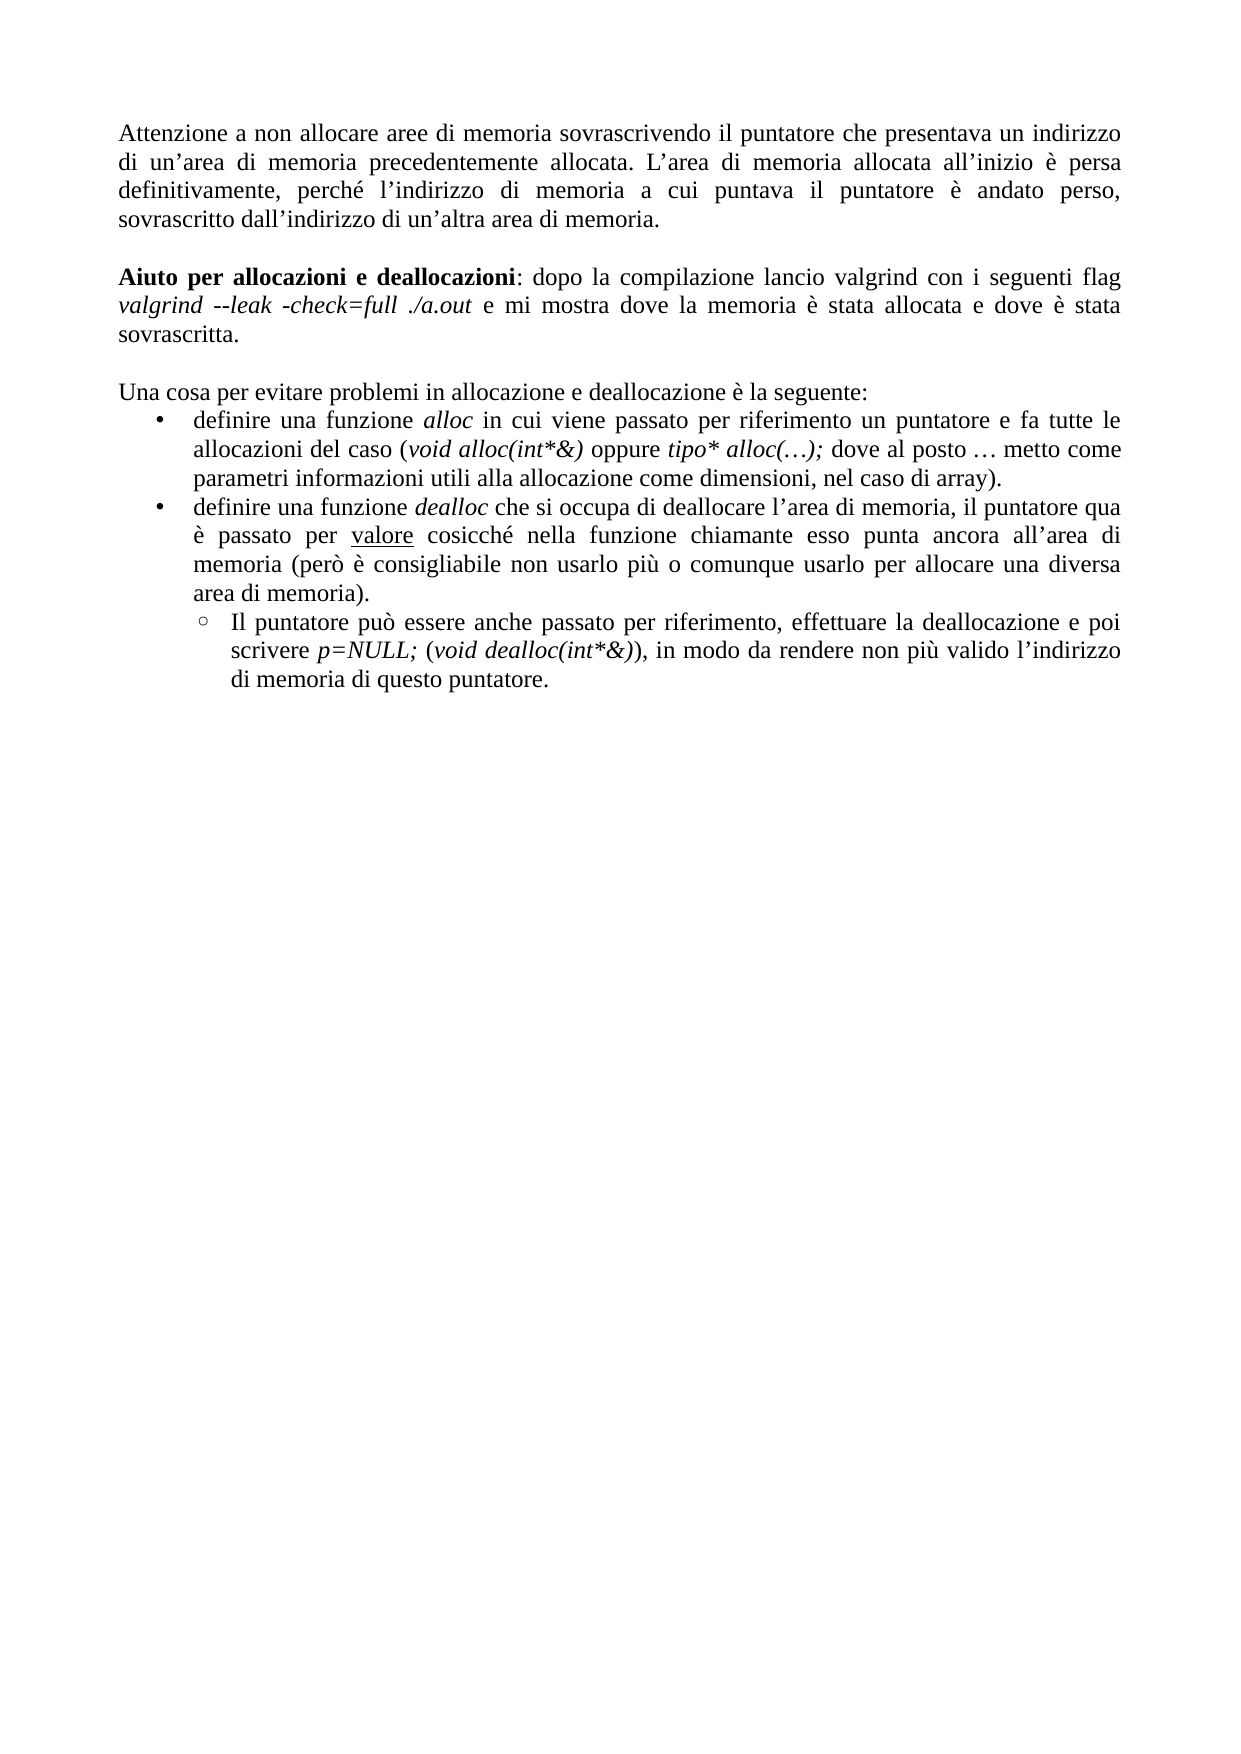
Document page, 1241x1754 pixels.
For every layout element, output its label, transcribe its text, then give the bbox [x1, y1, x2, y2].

list definire una funzione alloc in cui viene passato per riferimento un puntatore e fa tutte le allocazioni del caso (void alloc(int*&) oppure tipo* alloc(…); dove al posto … metto come parametri informazioni utili alla allocazione come dimensioni, nel caso di array). [156, 406, 1122, 492]
text Una cosa per evitare problemi in allocazione e deallocazione è la seguente: [118, 377, 1122, 406]
list Il puntatore può essere anche passato per riferimento, effettuare la deallocazione e poi scrivere p=NULL; (void dealloc(int*&)), in modo da rendere non più valido l’indirizzo di memoria di questo puntatore. [193, 607, 1122, 693]
text Attenzione a non allocare aree di memoria sovrascrivendo il puntatore che presentava un indirizzo di un’area di memoria precedentemente allocata. L’area di memoria allocata all’inizio è persa definitivamente, perché l’indirizzo di memoria a cui puntava il puntatore è andato perso, sovrascritto dall’indirizzo di un’altra area di memoria. [118, 118, 1122, 233]
text Aiuto per allocazioni e deallocazioni: dopo la compilazione lancio valgrind con i seguenti flag valgrind --leak -check=full ./a.out e mi mostra dove la memoria è stata allocata e dove è stata sovrascritta. [118, 262, 1122, 348]
list definire una funzione dealloc che si occupa di deallocare l’area di memoria, il puntatore qua è passato per valore cosicché nella funzione chiamante esso punta ancora all’area di memoria (però è consigliabile non usarlo più o comunque usarlo per allocare una diversa area di memoria). [156, 492, 1122, 607]
